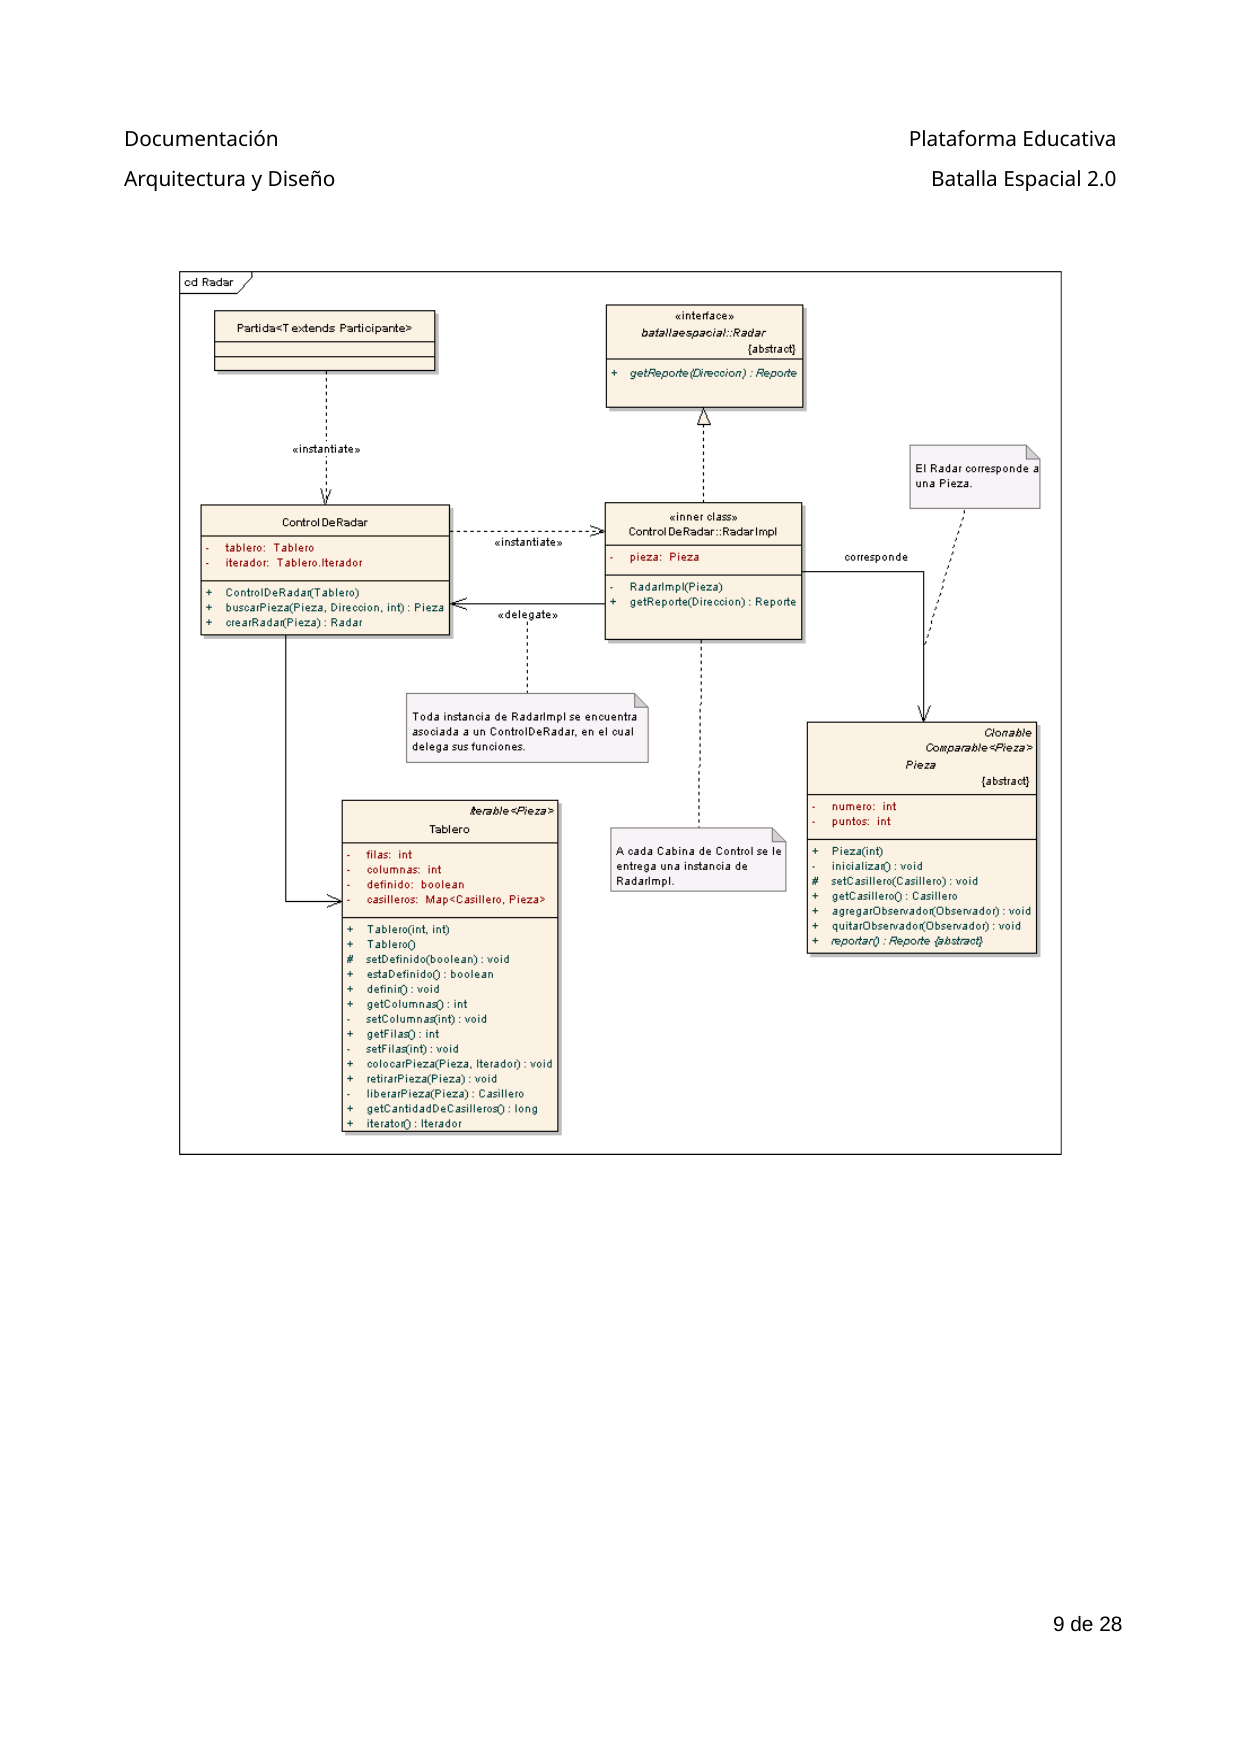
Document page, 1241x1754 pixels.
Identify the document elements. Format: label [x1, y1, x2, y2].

picture [178, 270, 1062, 1155]
